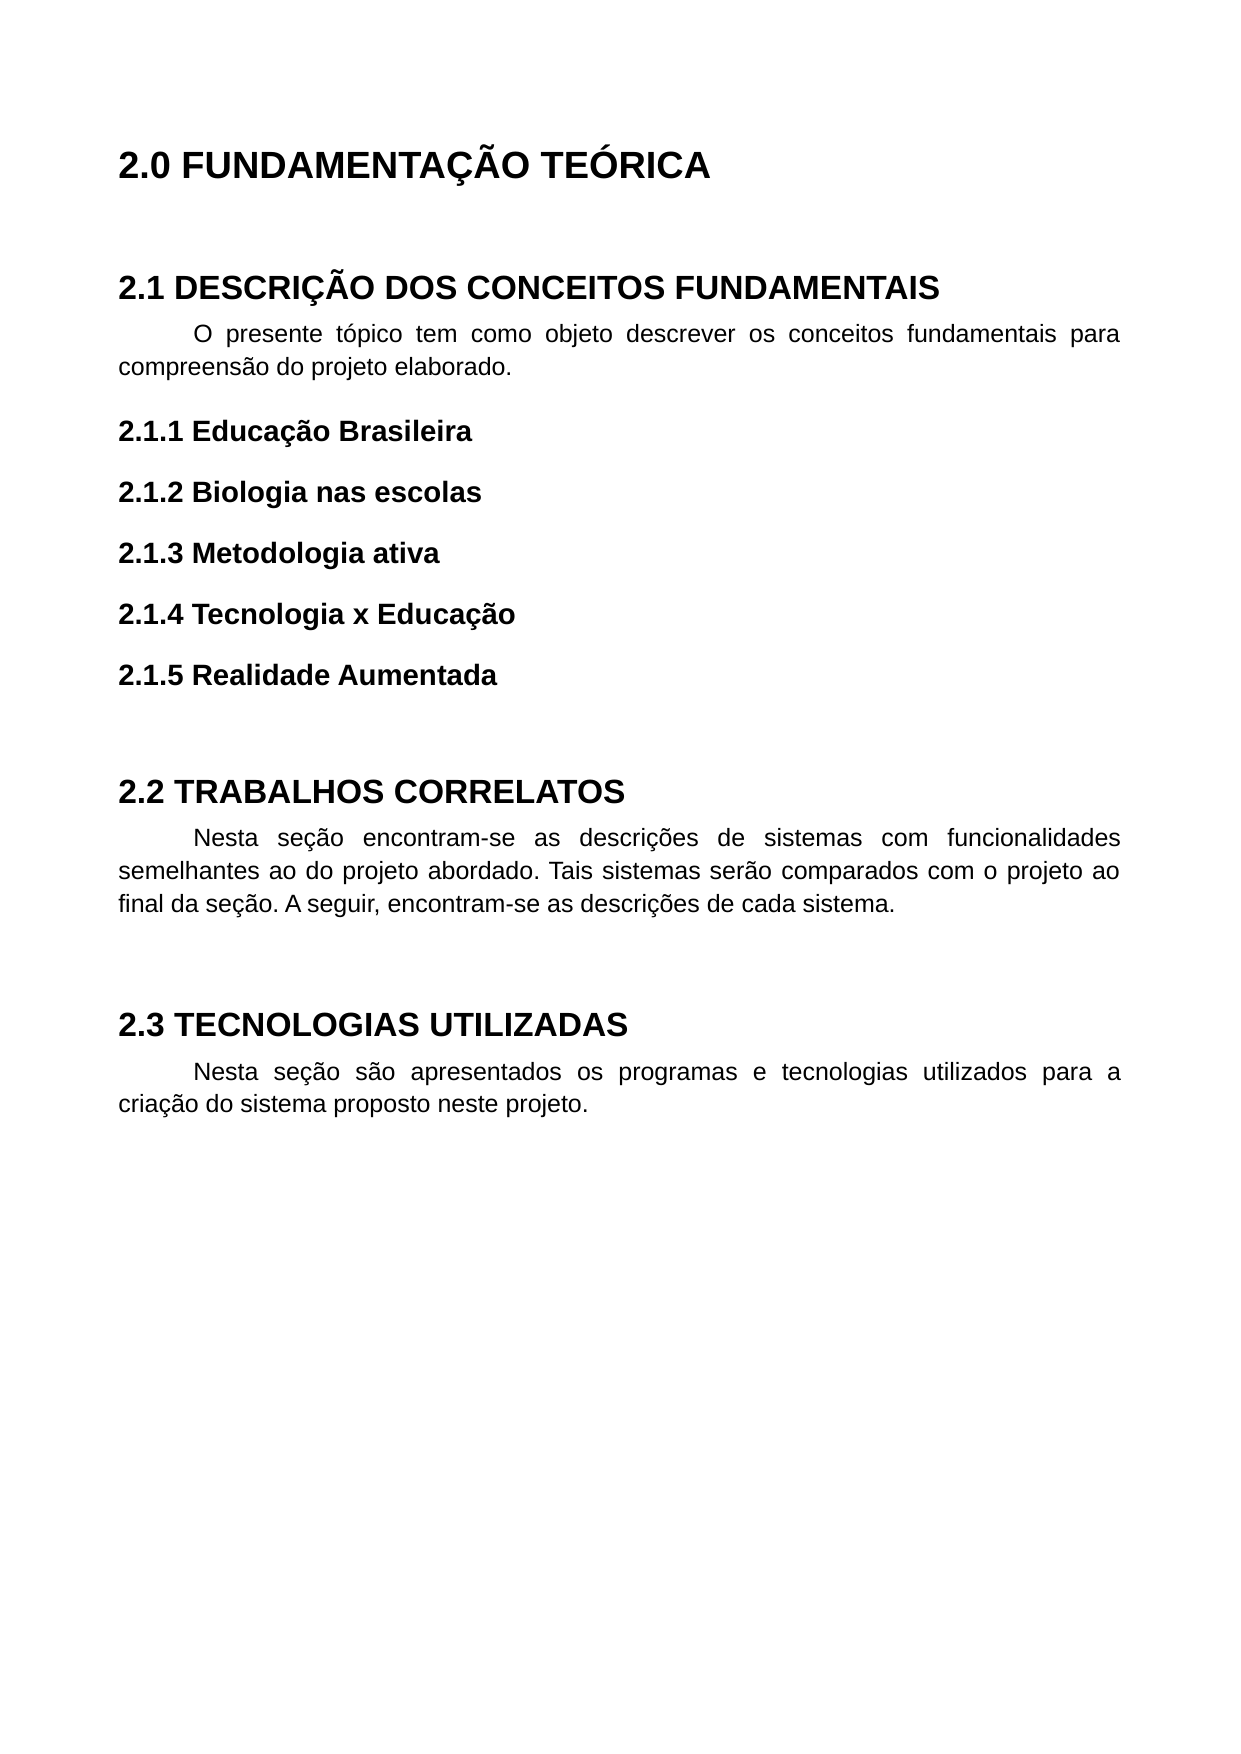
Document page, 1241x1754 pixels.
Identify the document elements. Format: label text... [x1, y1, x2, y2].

subtitle 2.1.4 Tecnologia x Educação [118, 597, 1122, 630]
text Nesta seção são apresentados os programas e tecnologias utilizados para a criação do sistema proposto neste projeto. [118, 1056, 1122, 1118]
subtitle 2.1 DESCRIÇÃO DOS CONCEITOS FUNDAMENTAIS [118, 268, 1122, 306]
subtitle 2.2 TRABALHOS CORRELATOS [118, 772, 1122, 811]
text O presente tópico tem como objeto descrever os conceitos fundamentais para compreensão do projeto elaborado. [118, 319, 1122, 381]
subtitle 2.1.1 Educação Brasileira [118, 414, 1122, 448]
subtitle 2.0 FUNDAMENTAÇÃO TEÓRICA [118, 143, 1122, 187]
text Nesta seção encontram-se as descrições de sistemas com funcionalidades semelhantes ao do projeto abordado. Tais sistemas serão comparados com o projeto ao final da seção. A seguir, encontram-se as descrições de cada sistema. [118, 823, 1122, 918]
subtitle 2.1.3 Metodologia ativa [118, 536, 1122, 569]
subtitle 2.3 TECNOLOGIAS UTILIZADAS [118, 1005, 1122, 1044]
subtitle 2.1.2 Biologia nas escolas [118, 475, 1122, 509]
subtitle 2.1.5 Realidade Aumentada [118, 657, 1122, 691]
